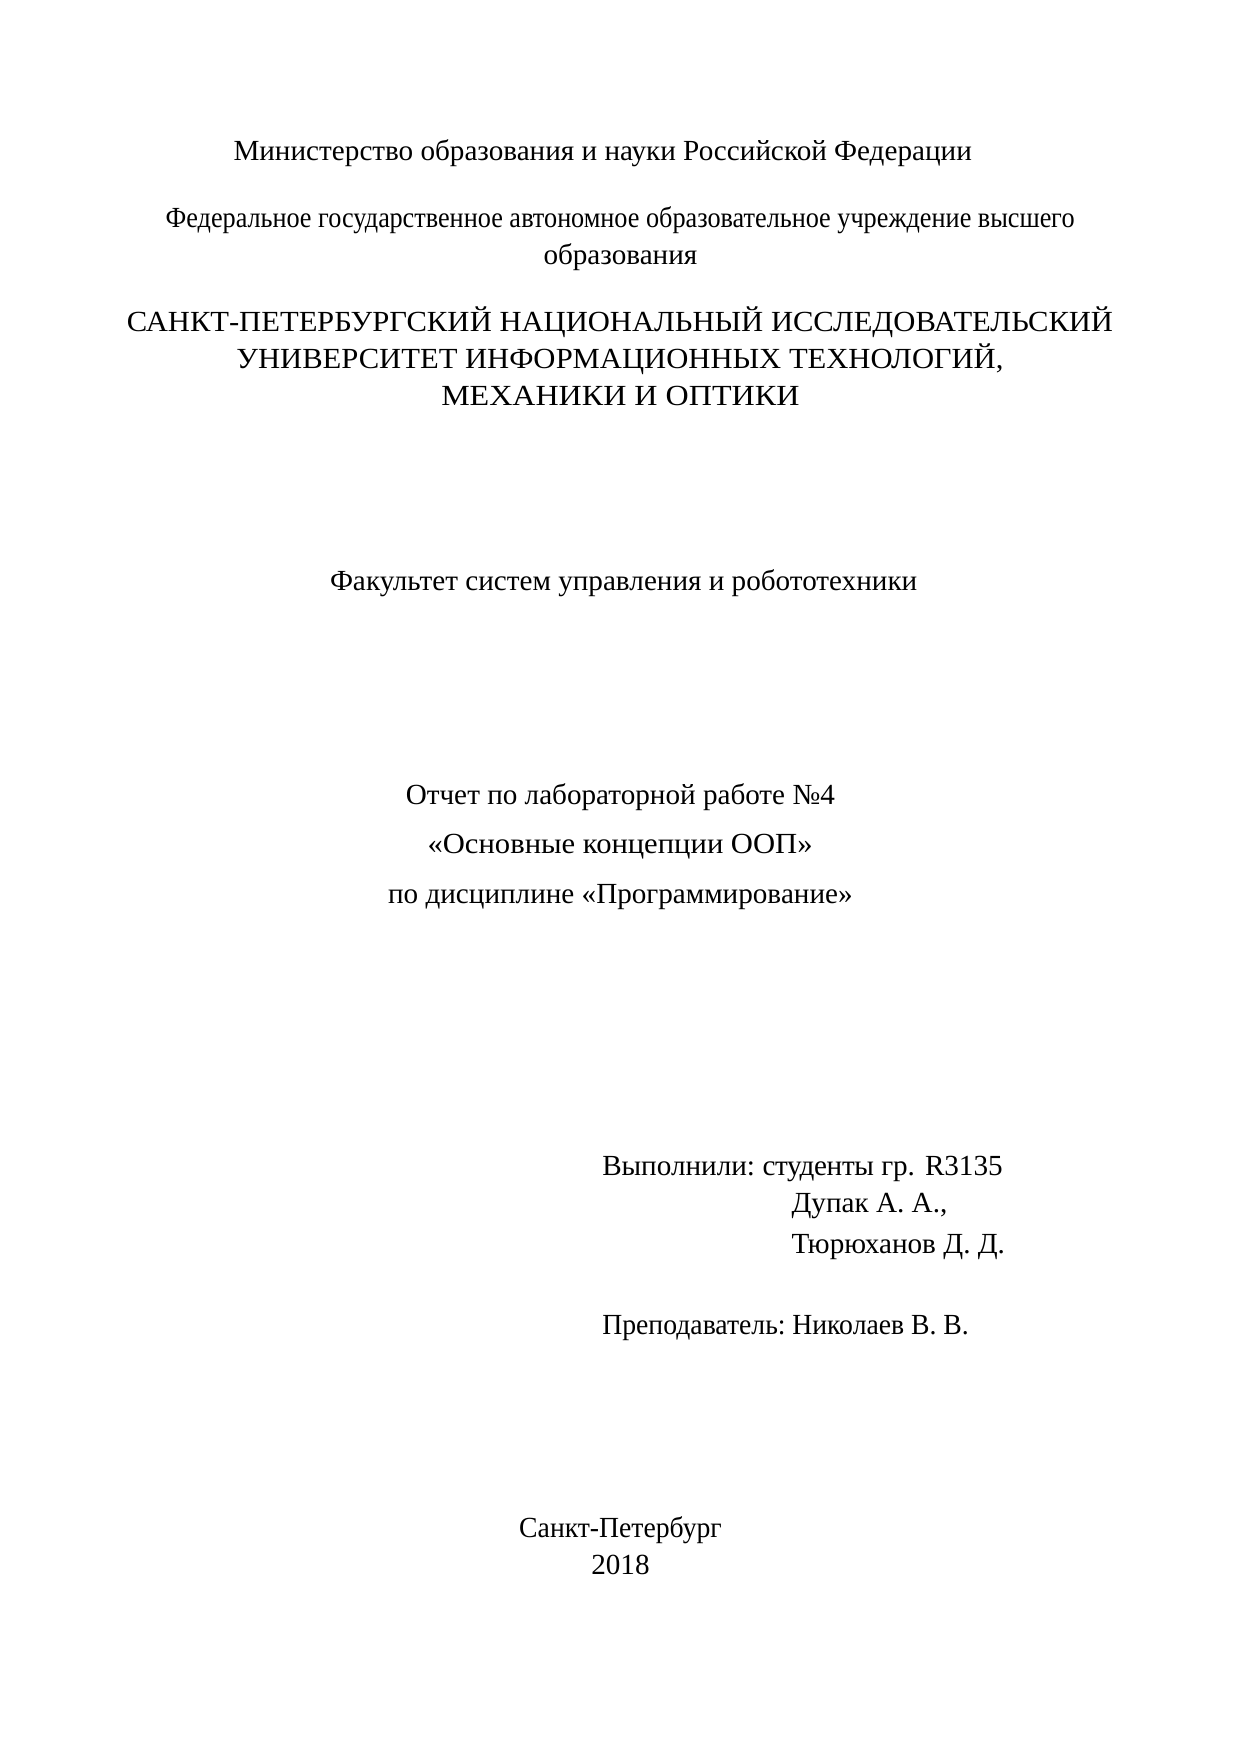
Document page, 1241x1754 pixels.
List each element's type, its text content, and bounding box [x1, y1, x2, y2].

text Факультет систем управления и робототехники [107, 563, 1140, 596]
text САНКТ-ПЕТЕРБУРГСКИЙ НАЦИОНАЛЬНЫЙ ИССЛЕДОВАТЕЛЬСКИЙ УНИВЕРСИТЕТ ИНФОРМАЦИОННЫХ ТЕХНОЛОГИЙ, [107, 304, 1133, 374]
text по дисциплине «Программирование» [107, 876, 1133, 909]
text Выполнили: студенты гр. R3135 [602, 1148, 1194, 1181]
text Преподаватель: Николаев В. В. [602, 1307, 1026, 1341]
text Федеральное государственное автономное образовательное учреждение высшего образования [107, 200, 1133, 271]
text МЕХАНИКИ И ОПТИКИ [107, 378, 1133, 411]
text Отчет по лабораторной работе №4 [107, 777, 1133, 811]
text Тюрюханов Д. Д. [769, 1226, 1026, 1259]
text Дупак А. А., [694, 1185, 1026, 1218]
text Министерство образования и науки Российской Федерации [233, 133, 1194, 167]
text Санкт-Петербург 2018 [509, 1510, 731, 1580]
text «Основные концепции ООП» [107, 827, 1133, 860]
